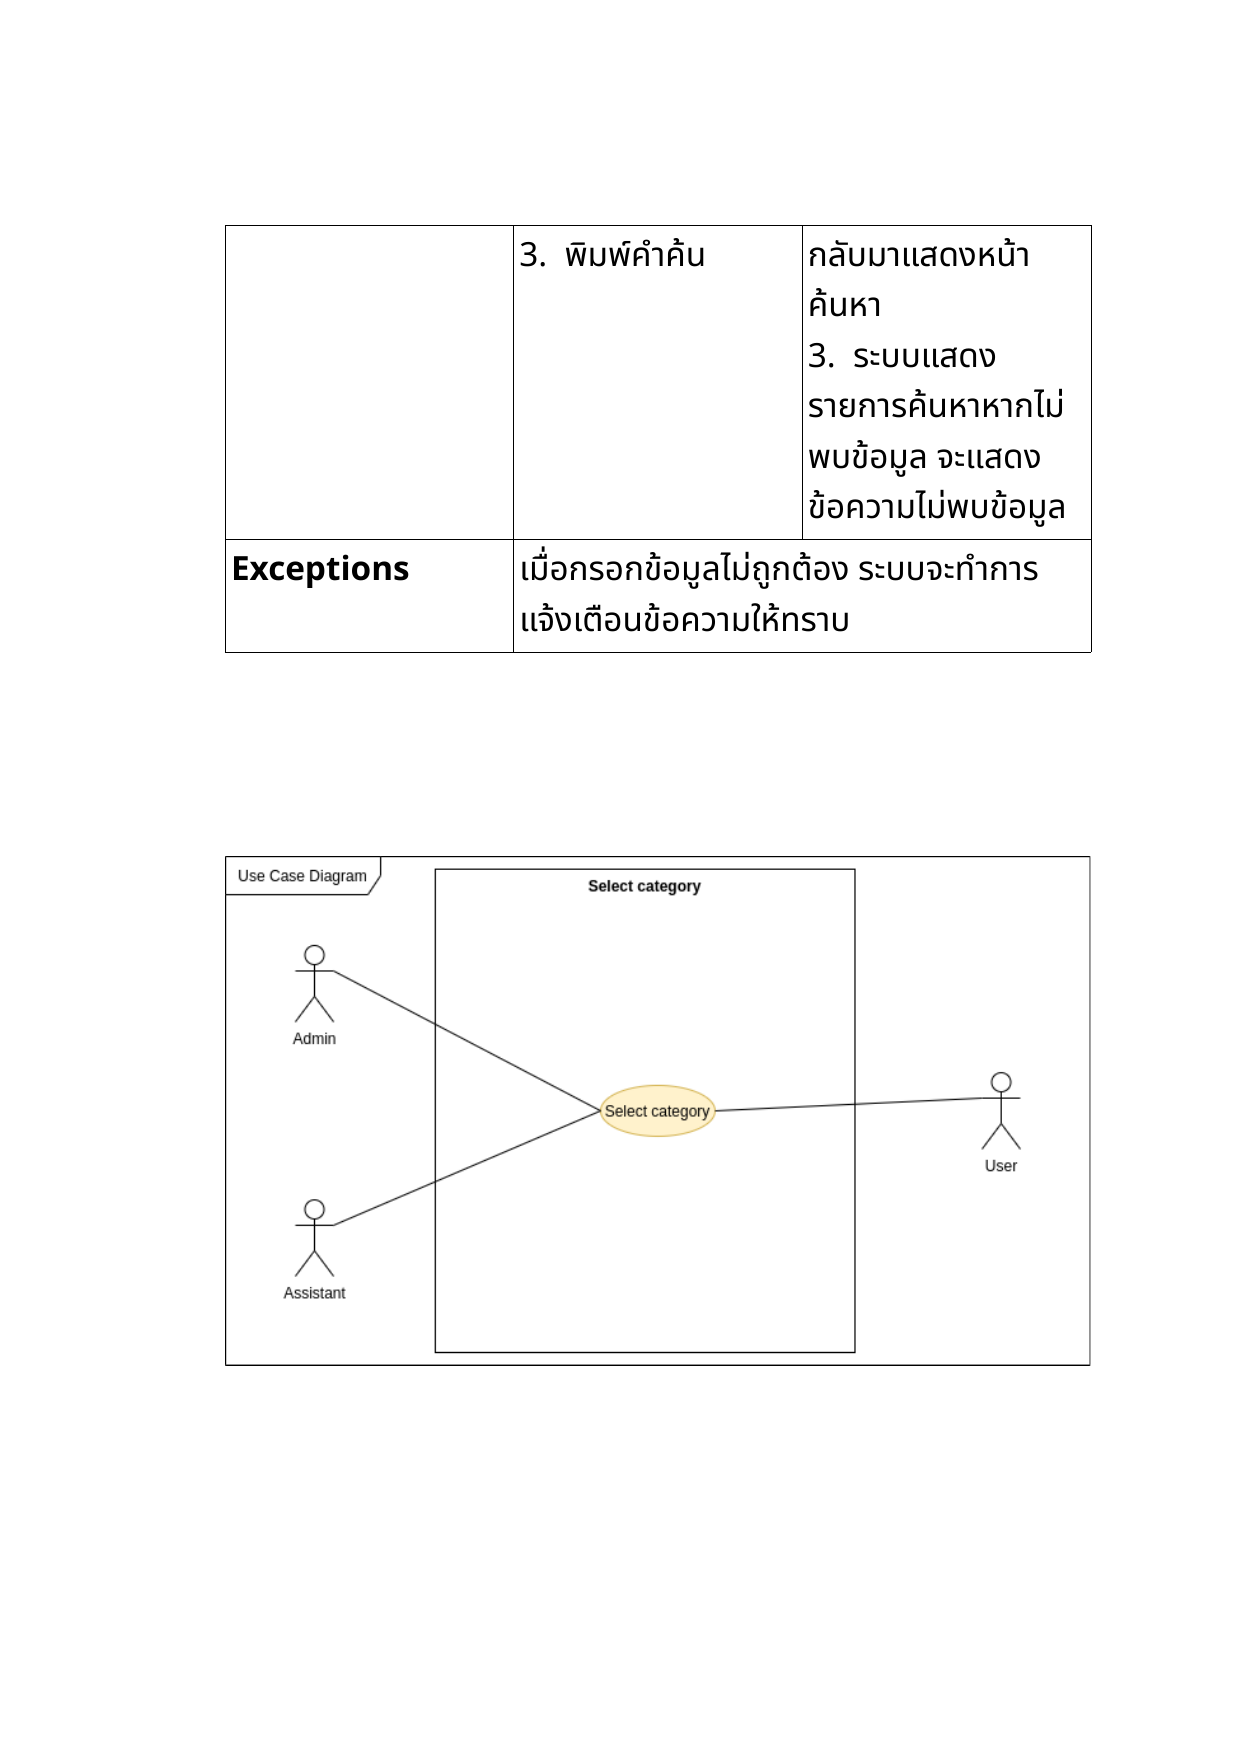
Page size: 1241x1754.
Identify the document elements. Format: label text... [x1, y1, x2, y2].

table_cell Exceptions [226, 540, 513, 652]
table_cell เมื่อกรอกข้อมูลไม่ถูกต้อง ระบบจะทำการแจ้งเตือนข้อความให้ทราบ [514, 540, 1091, 652]
table_cell กลับมาแสดงหน้าค้นหา 3. ระบบแสดงรายการค้นหาหากไม่พบข้อมูล จะแสดงข้อความไม่พบข้อมูล [803, 226, 1091, 539]
picture [225, 856, 1091, 1366]
table_cell 3. พิมพ์คำค้น [514, 226, 802, 539]
table_cell [226, 226, 513, 539]
